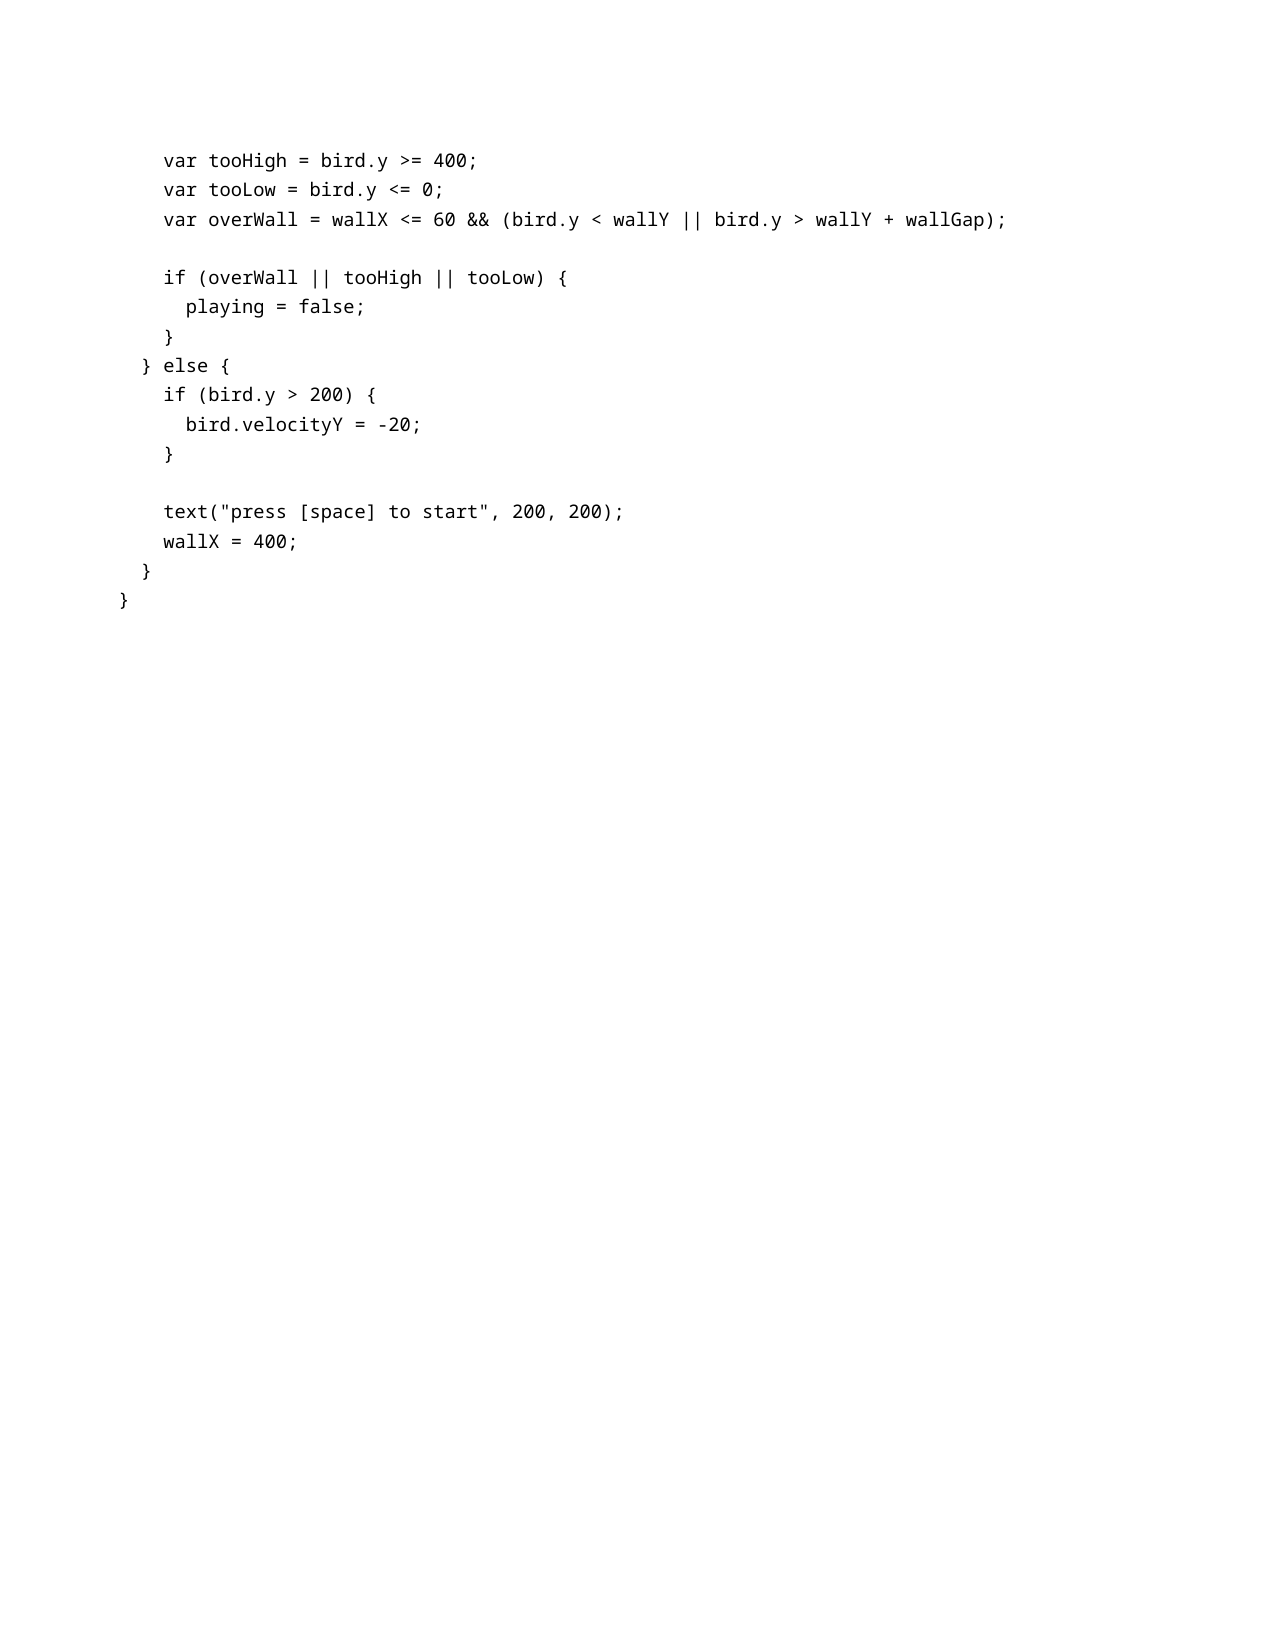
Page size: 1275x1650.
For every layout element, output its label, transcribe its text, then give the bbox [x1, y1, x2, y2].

text } else { [118, 352, 1157, 378]
text } [118, 557, 1157, 583]
text if (overWall || tooHigh || tooLow) { [118, 264, 1157, 290]
text } [118, 440, 1157, 466]
text } [118, 586, 1157, 612]
text var tooHigh = bird.y >= 400; [118, 147, 1157, 173]
text bird.velocityY = -20; [118, 411, 1157, 436]
text wallX = 400; [118, 528, 1157, 553]
text text("press [space] to start", 200, 200); [118, 499, 1157, 524]
text } [118, 323, 1157, 348]
text var overWall = wallX <= 60 && (bird.y < wallY || bird.y > wallY + wallGap); [118, 206, 1157, 231]
text playing = false; [118, 294, 1157, 319]
text if (bird.y > 200) { [118, 382, 1157, 407]
text var tooLow = bird.y <= 0; [118, 177, 1157, 202]
